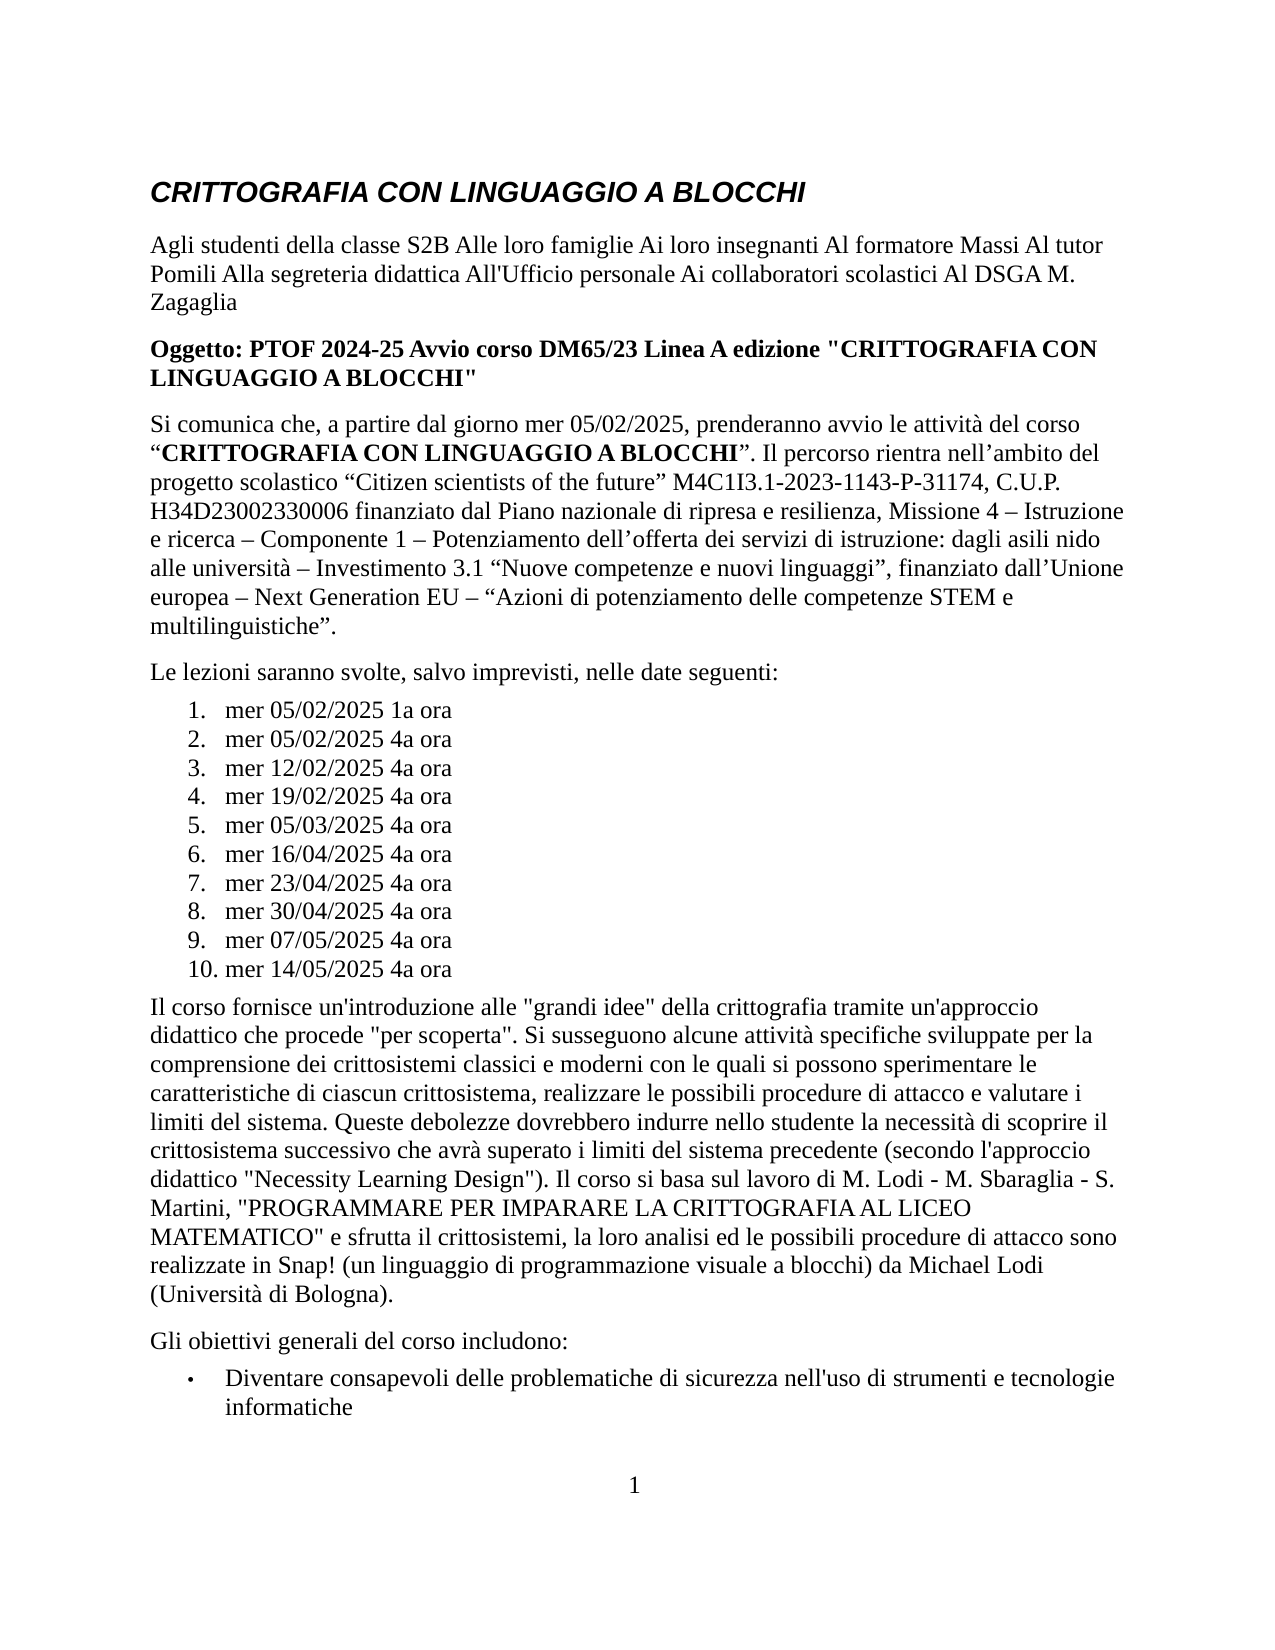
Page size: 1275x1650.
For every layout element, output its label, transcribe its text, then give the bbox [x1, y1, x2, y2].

text Il corso fornisce un'introduzione alle "grandi idee" della crittografia tramite un'approccio didattico che procede "per scoperta". Si susseguono alcune attività specifiche sviluppate per la comprensione dei crittosistemi classici e moderni con le quali si possono sperimentare le caratteristiche di ciascun crittosistema, realizzare le possibili procedure di attacco e valutare i limiti del sistema. Queste debolezze dovrebbero indurre nello studente la necessità di scoprire il crittosistema successivo che avrà superato i limiti del sistema precedente (secondo l'approccio didattico "Necessity Learning Design"). Il corso si basa sul lavoro di M. Lodi - M. Sbaraglia - S. Martini, "PROGRAMMARE PER IMPARARE LA CRITTOGRAFIA AL LICEO MATEMATICO" e sfrutta il crittosistemi, la loro analisi ed le possibili procedure di attacco sono realizzate in Snap! (un linguaggio di programmazione visuale a blocchi) da Michael Lodi (Università di Bologna). [150, 992, 1125, 1308]
list mer 14/05/2025 4a ora [187, 954, 1125, 983]
list Diventare consapevoli delle problematiche di sicurezza nell'uso di strumenti e tecnologie informatiche [187, 1363, 1125, 1421]
text Si comunica che, a partire dal giorno mer 05/02/2025, prenderanno avvio le attività del corso “CRITTOGRAFIA CON LINGUAGGIO A BLOCCHI”. Il percorso rientra nell’ambito del progetto scolastico “Citizen scientists of the future” M4C1I3.1-2023-1143-P-31174, C.U.P. H34D23002330006 finanziato dal Piano nazionale di ripresa e resilienza, Missione 4 – Istruzione e ricerca – Componente 1 – Potenziamento dell’offerta dei servizi di istruzione: dagli asili nido alle università – Investimento 3.1 “Nuove competenze e nuovi linguaggi”, finanziato dall’Unione europea – Next Generation EU – “Azioni di potenziamento delle competenze STEM e multilinguistiche”. [150, 409, 1125, 639]
text Oggetto: PTOF 2024-25 Avvio corso DM65/23 Linea A edizione "CRITTOGRAFIA CON LINGUAGGIO A BLOCCHI" [150, 334, 1125, 392]
text Gli obiettivi generali del corso includono: [150, 1326, 1125, 1354]
subtitle CRITTOGRAFIA CON LINGUAGGIO A BLOCCHI [150, 175, 1125, 208]
text Agli studenti della classe S2B Alle loro famiglie Ai loro insegnanti Al formatore Massi Al tutor Pomili Alla segreteria didattica All'Ufficio personale Ai collaboratori scolastici Al DSGA M. Zagaglia [150, 230, 1125, 316]
list mer 12/02/2025 4a ora [187, 753, 1125, 781]
list mer 05/02/2025 4a ora [187, 724, 1125, 753]
list mer 05/03/2025 4a ora [187, 810, 1125, 839]
text Le lezioni saranno svolte, salvo imprevisti, nelle date seguenti: [150, 657, 1125, 686]
list mer 23/04/2025 4a ora [187, 868, 1125, 896]
list mer 16/04/2025 4a ora [187, 839, 1125, 868]
list mer 19/02/2025 4a ora [187, 781, 1125, 810]
list mer 05/02/2025 1a ora [187, 695, 1125, 724]
list mer 30/04/2025 4a ora [187, 896, 1125, 925]
list mer 07/05/2025 4a ora [187, 925, 1125, 954]
